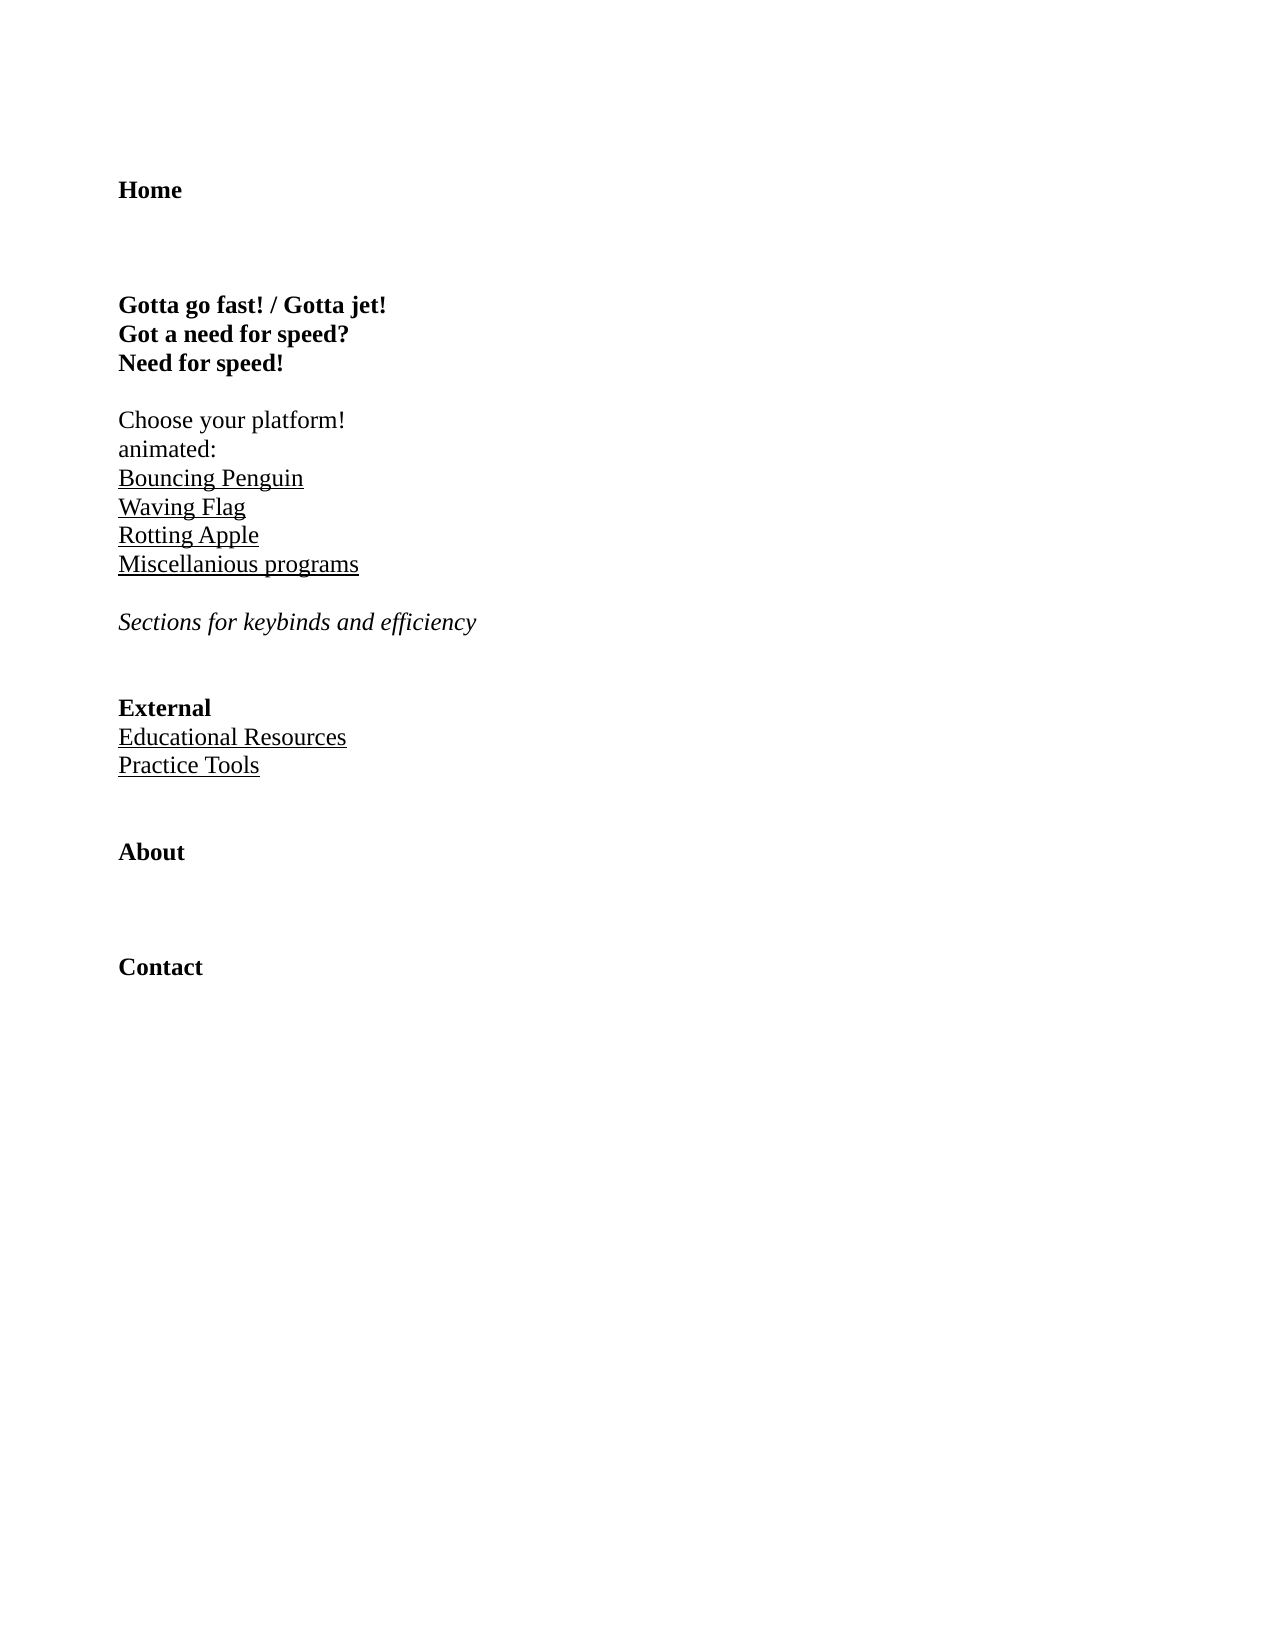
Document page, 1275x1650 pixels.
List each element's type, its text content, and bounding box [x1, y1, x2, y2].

text animated: [118, 434, 1157, 463]
text Got a need for speed? [118, 319, 1157, 348]
text Educational Resources [118, 722, 1157, 751]
text Waving Flag [118, 492, 1157, 521]
text Contact [118, 952, 1157, 981]
text Sections for keybinds and efficiency [118, 607, 1157, 636]
text Miscellanious programs [118, 549, 1157, 578]
text Home [118, 176, 1157, 204]
text About [118, 808, 1157, 866]
text Need for speed! [118, 348, 1157, 377]
text Rotting Apple [118, 521, 1157, 549]
text Bouncing Penguin [118, 463, 1157, 492]
text External [118, 693, 1157, 722]
text Practice Tools [118, 751, 1157, 779]
text Gotta go fast! / Gotta jet! [118, 291, 1157, 319]
text Choose your platform! [118, 406, 1157, 434]
